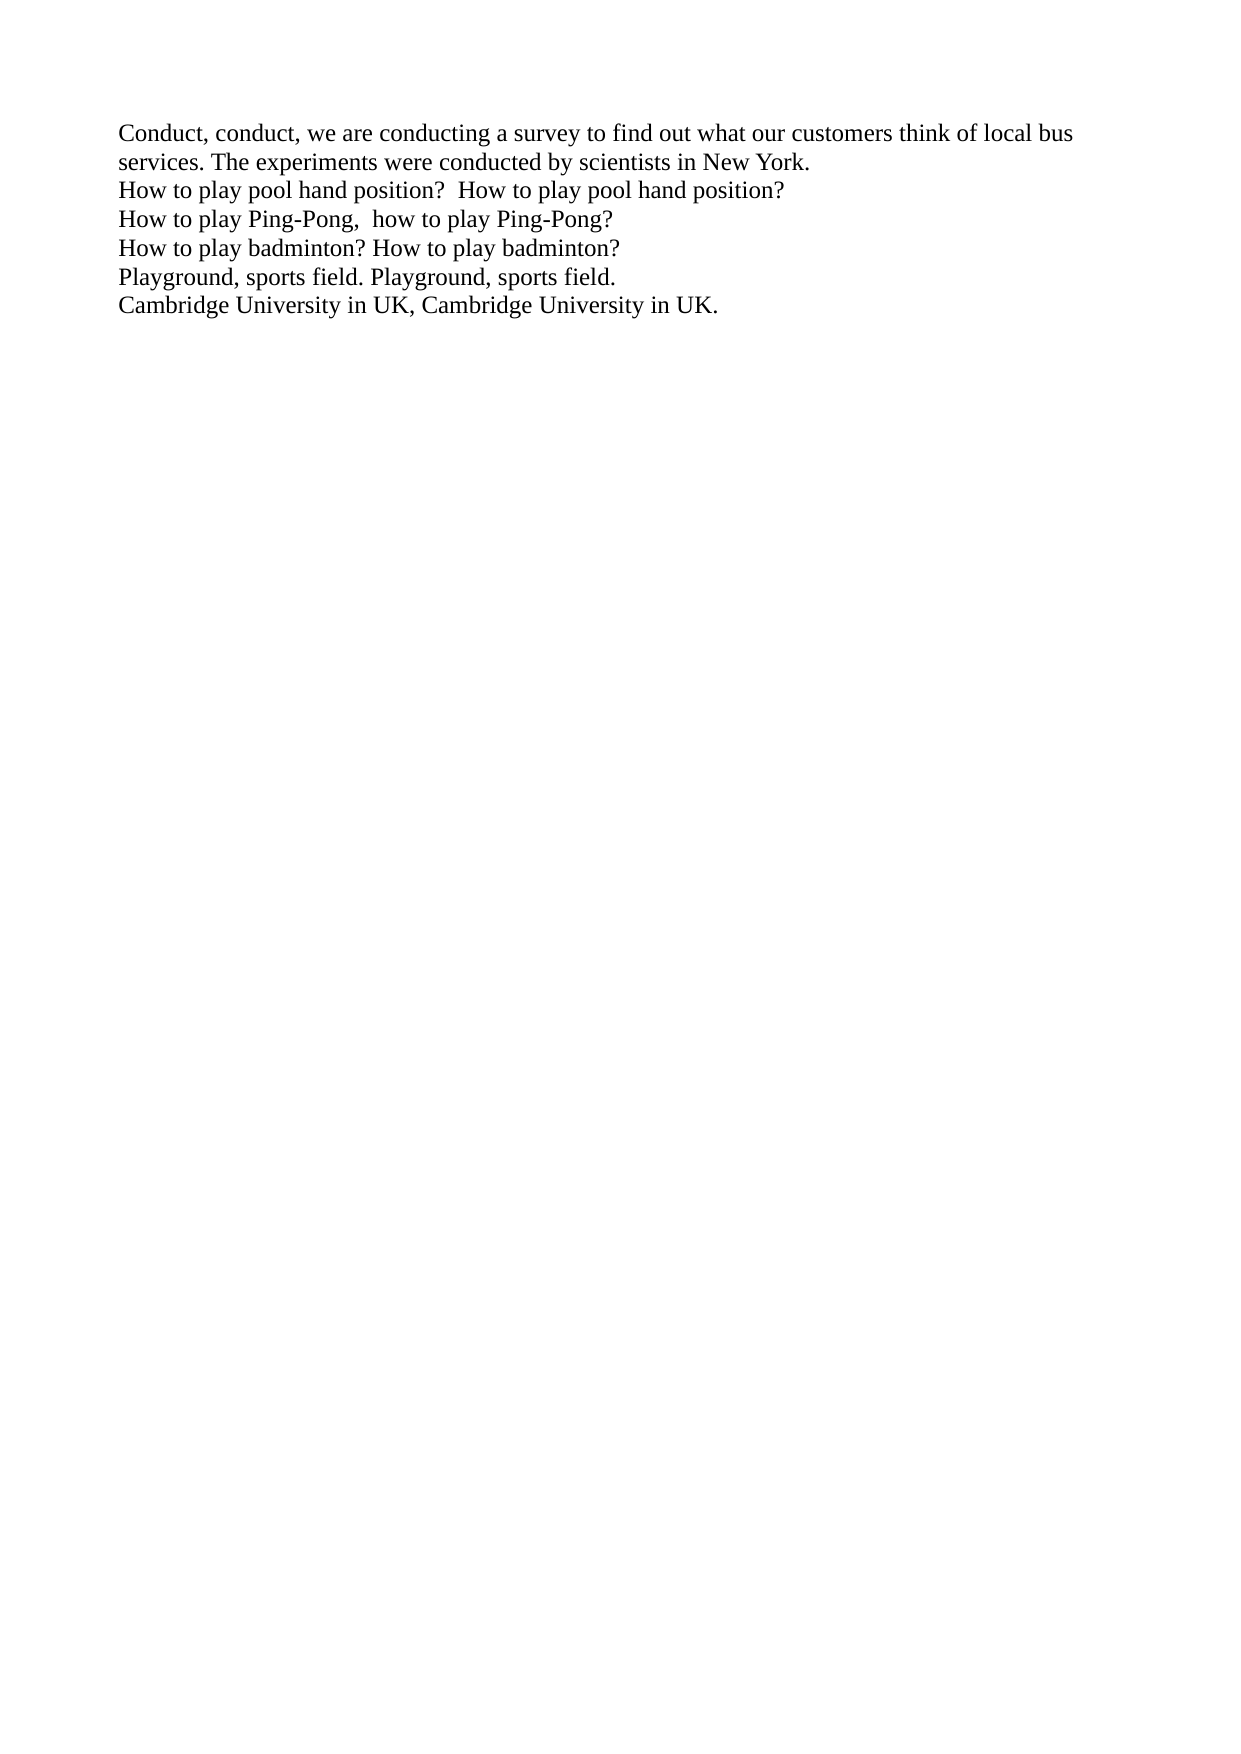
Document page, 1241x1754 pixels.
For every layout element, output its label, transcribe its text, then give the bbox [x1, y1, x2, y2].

text How to play badminton? How to play badminton? [118, 233, 1122, 262]
text Conduct, conduct, we are conducting a survey to find out what our customers think of local bus services. The experiments were conducted by scientists in New York. [118, 118, 1122, 176]
text How to play pool hand position? How to play pool hand position? [118, 176, 1122, 204]
text Playground, sports field. Playground, sports field. [118, 262, 1122, 291]
text How to play Ping-Pong, how to play Ping-Pong? [118, 204, 1122, 233]
text Cambridge University in UK, Cambridge University in UK. [118, 291, 1122, 319]
